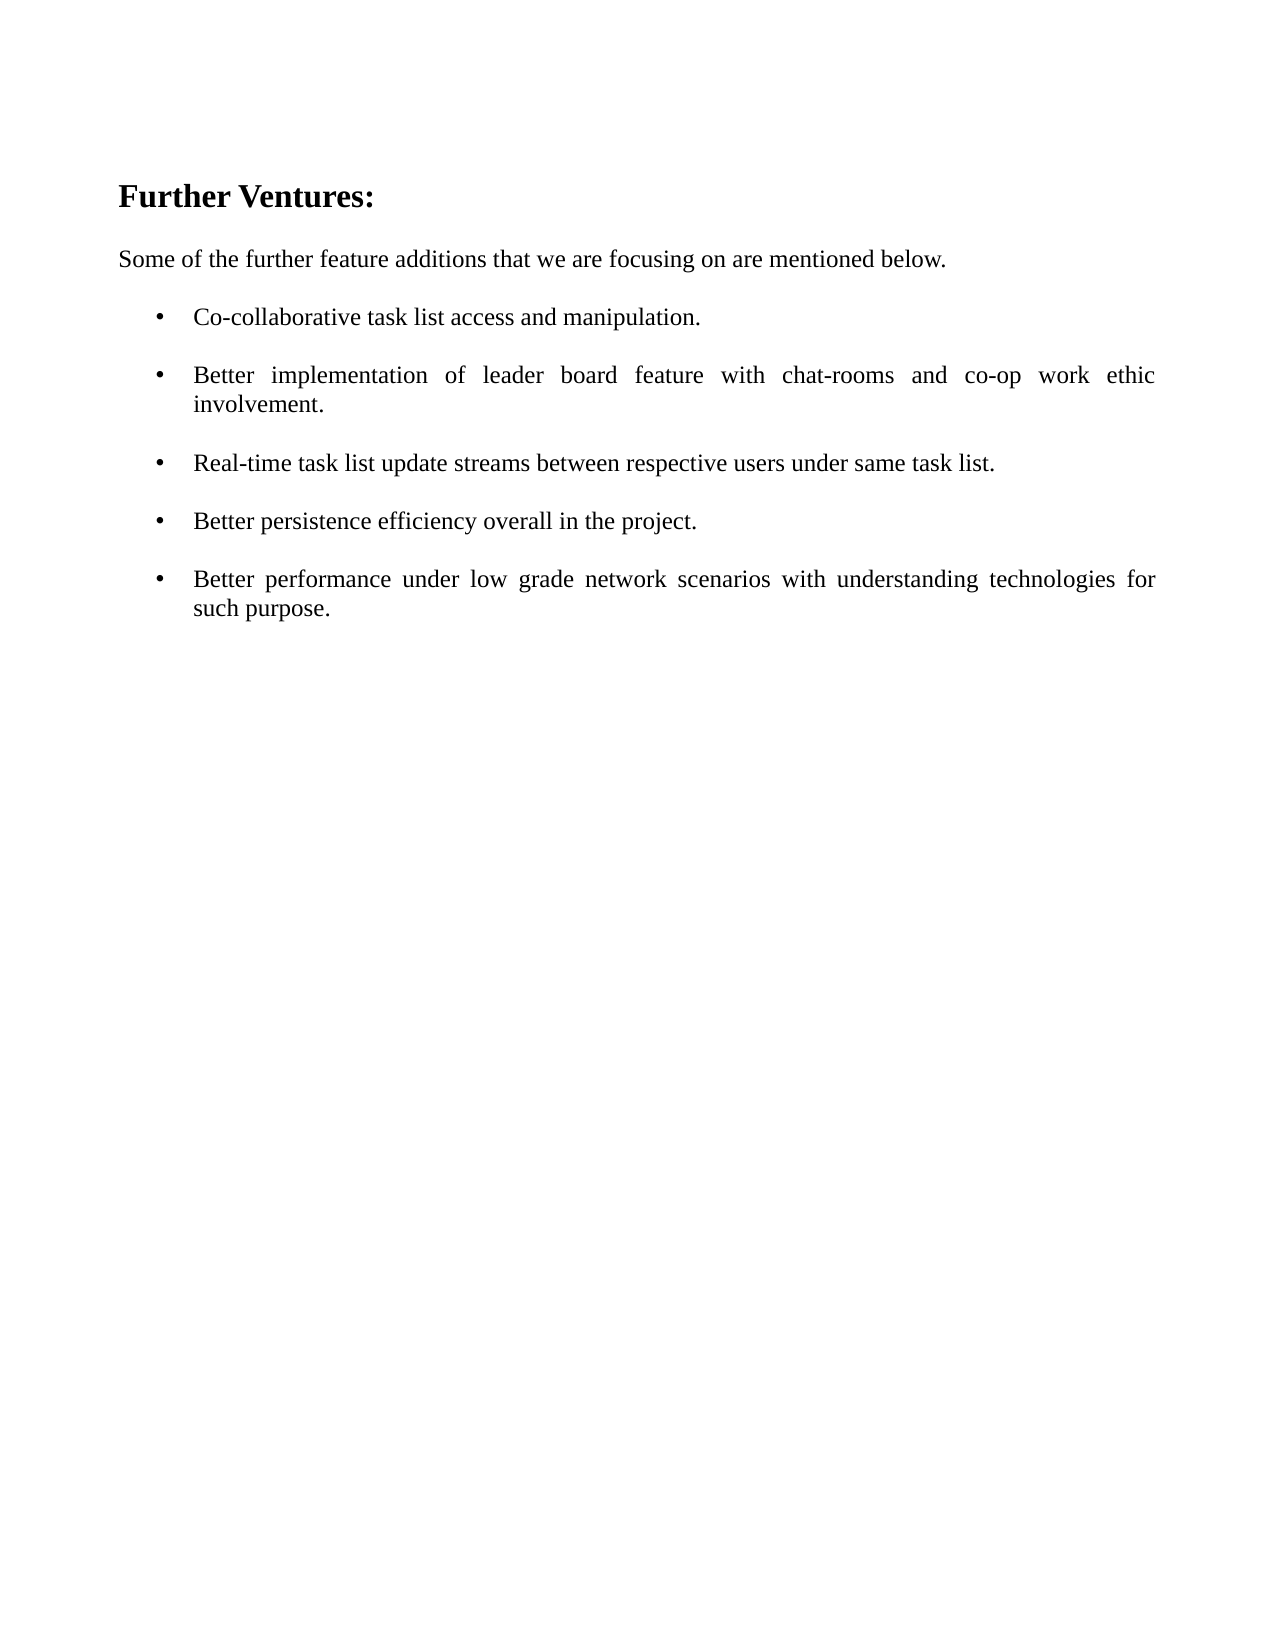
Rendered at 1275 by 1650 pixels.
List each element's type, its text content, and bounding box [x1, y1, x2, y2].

list Better performance under low grade network scenarios with understanding technologies for such purpose. [156, 564, 1157, 622]
list Better persistence efficiency overall in the project. [156, 506, 1157, 534]
text Some of the further feature additions that we are focusing on are mentioned below. [118, 244, 1157, 273]
list Real-time task list update streams between respective users under same task list. [156, 448, 1157, 476]
text Further Ventures: [118, 176, 1157, 215]
list Better implementation of leader board feature with chat-rooms and co-op work ethic involvement. [156, 361, 1157, 418]
list Co-collaborative task list access and manipulation. [156, 302, 1157, 331]
